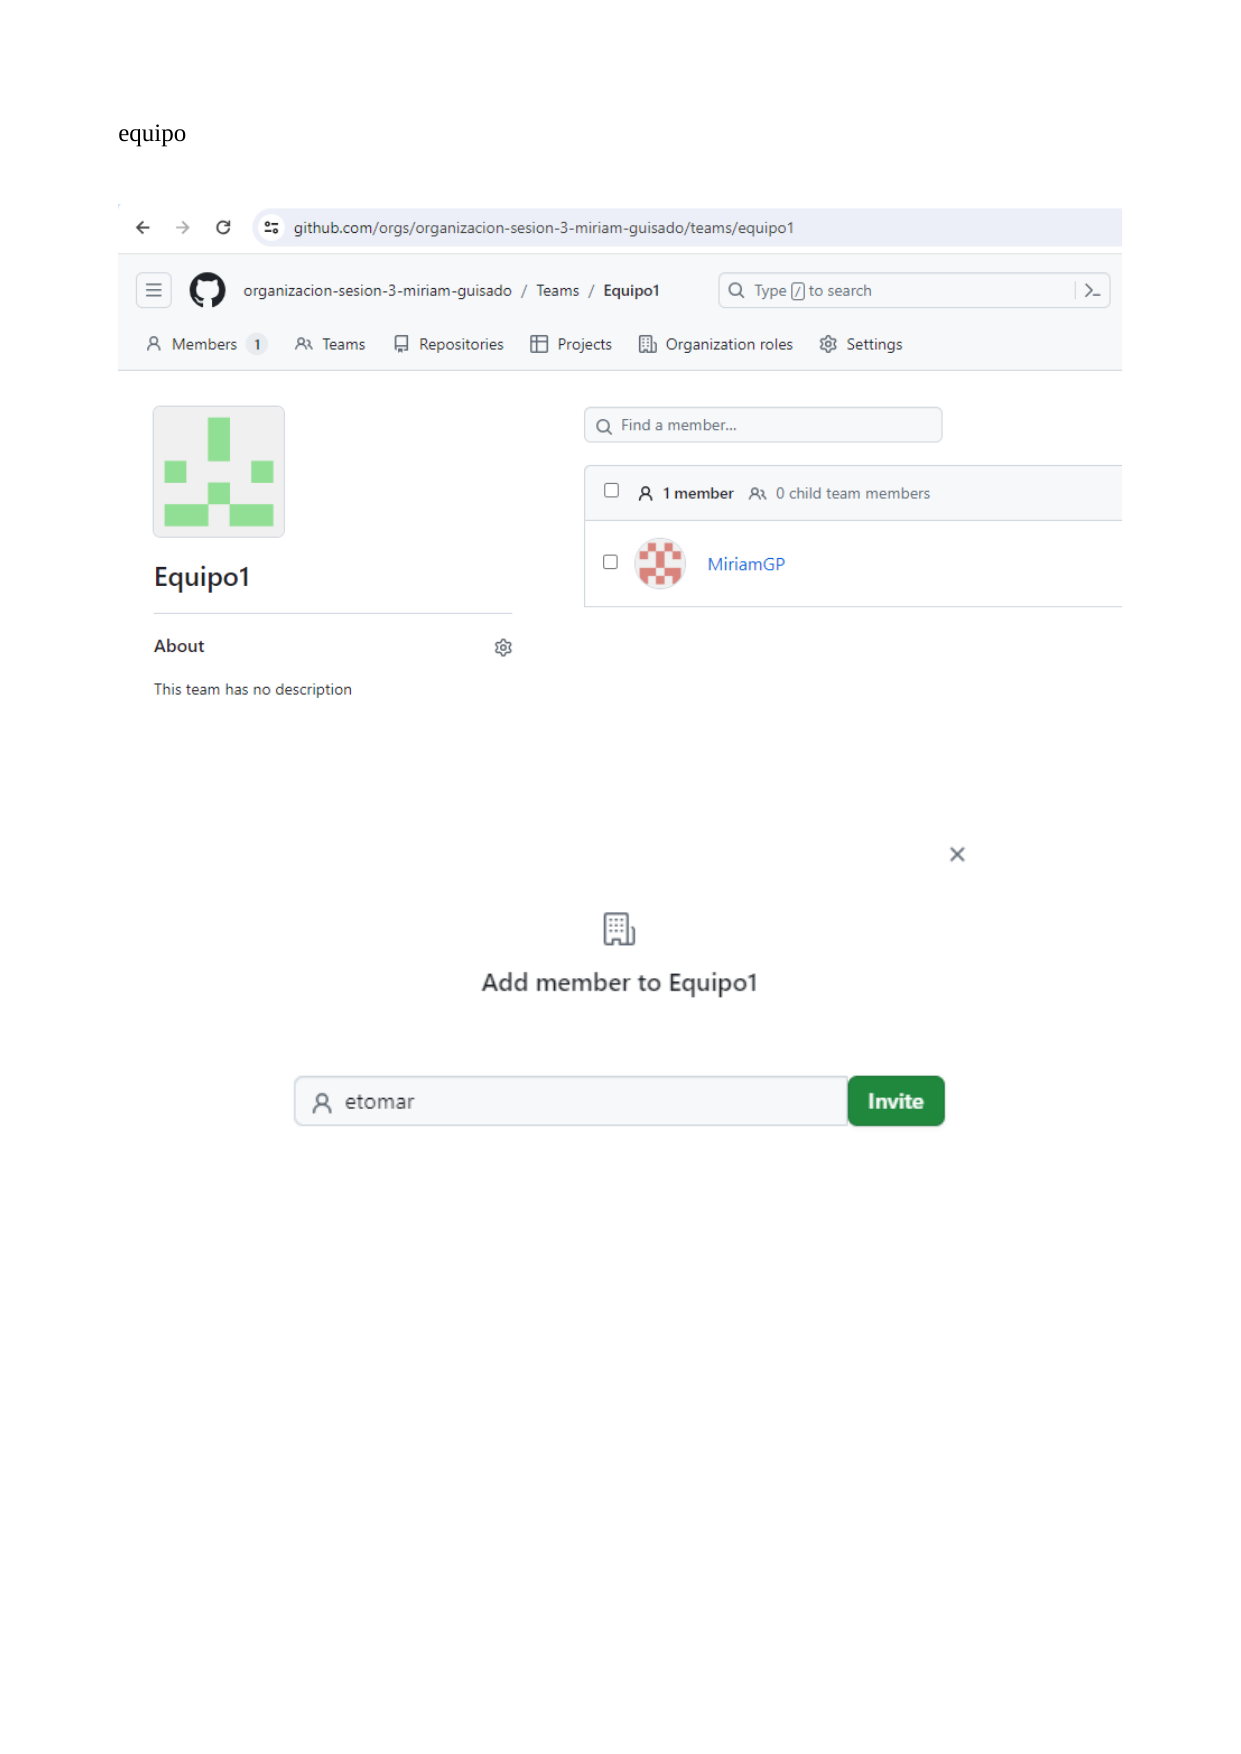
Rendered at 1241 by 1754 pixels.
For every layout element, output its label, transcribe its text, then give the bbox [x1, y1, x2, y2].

picture [118, 204, 1123, 735]
text equipo [118, 118, 1122, 147]
picture [252, 821, 989, 1186]
